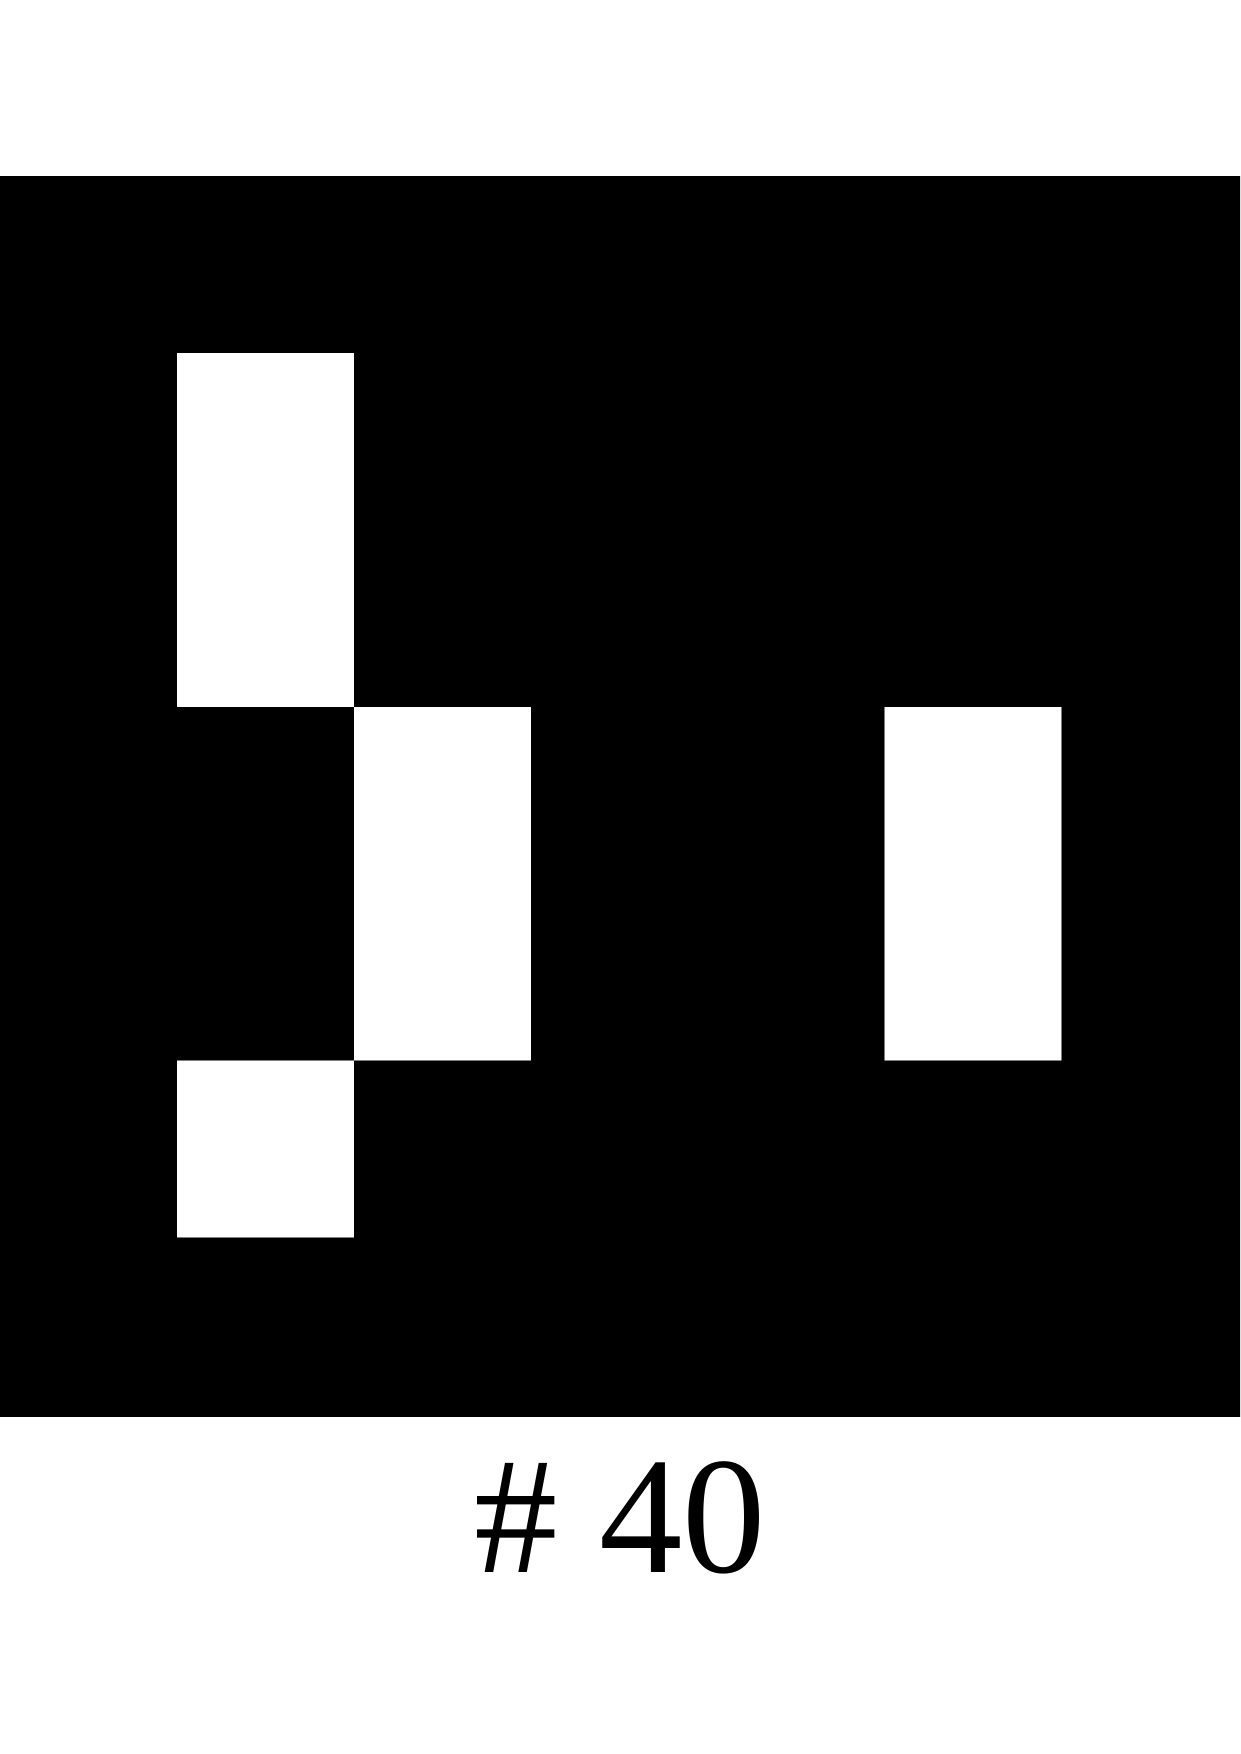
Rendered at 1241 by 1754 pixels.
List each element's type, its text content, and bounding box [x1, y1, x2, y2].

picture [0, 176, 1241, 1417]
text # 40 [118, 1417, 1122, 1608]
